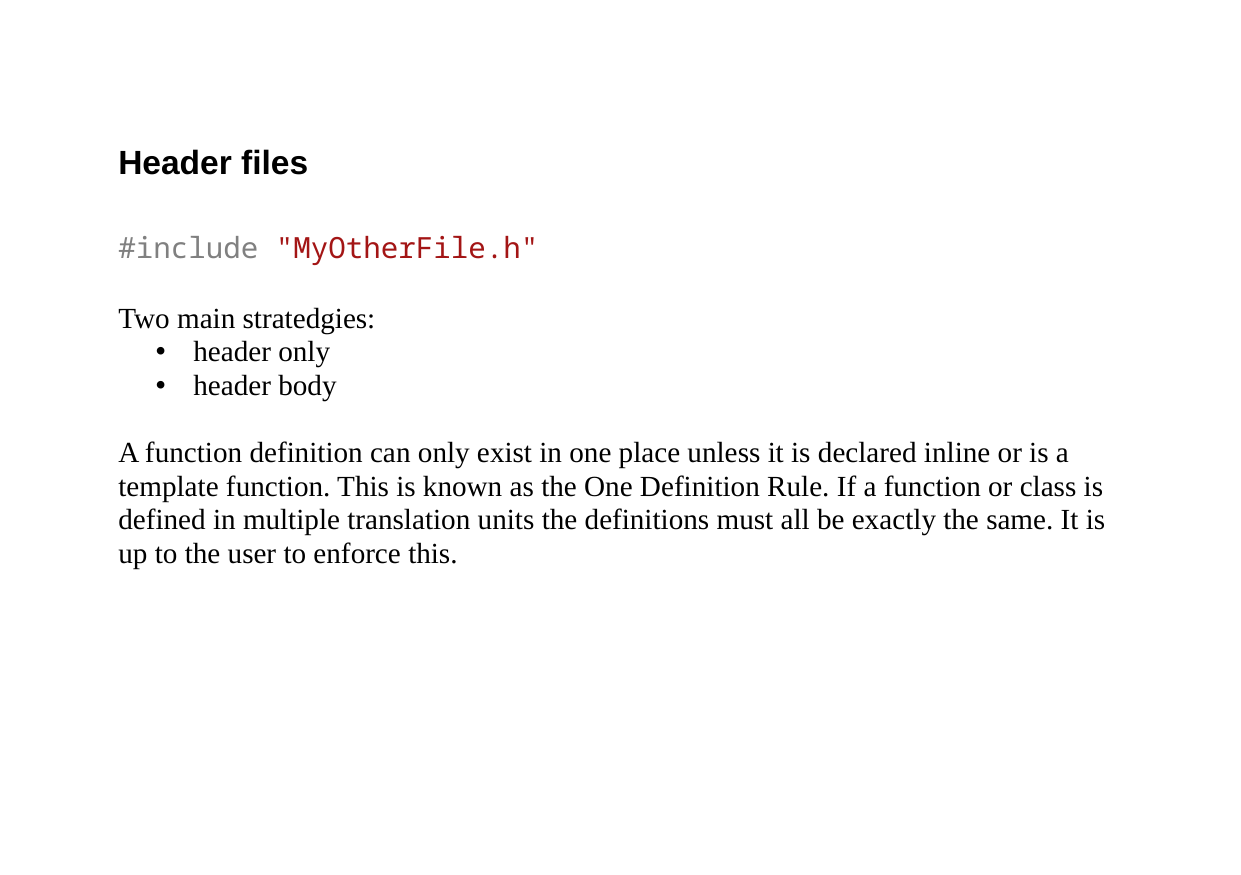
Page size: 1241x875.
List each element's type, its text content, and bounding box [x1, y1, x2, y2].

text A function definition can only exist in one place unless it is declared inline or is a template function. This is known as the One Definition Rule. If a function or class is defined in multiple translation units the definitions must all be exactly the same. It is up to the user to enforce this. [118, 435, 1122, 569]
subtitle Header files [118, 143, 1122, 182]
list header only [156, 334, 1122, 368]
text #include "MyOtherFile.h" [118, 228, 1122, 267]
text Two main stratedgies: [118, 301, 1122, 334]
list header body [156, 368, 1122, 402]
